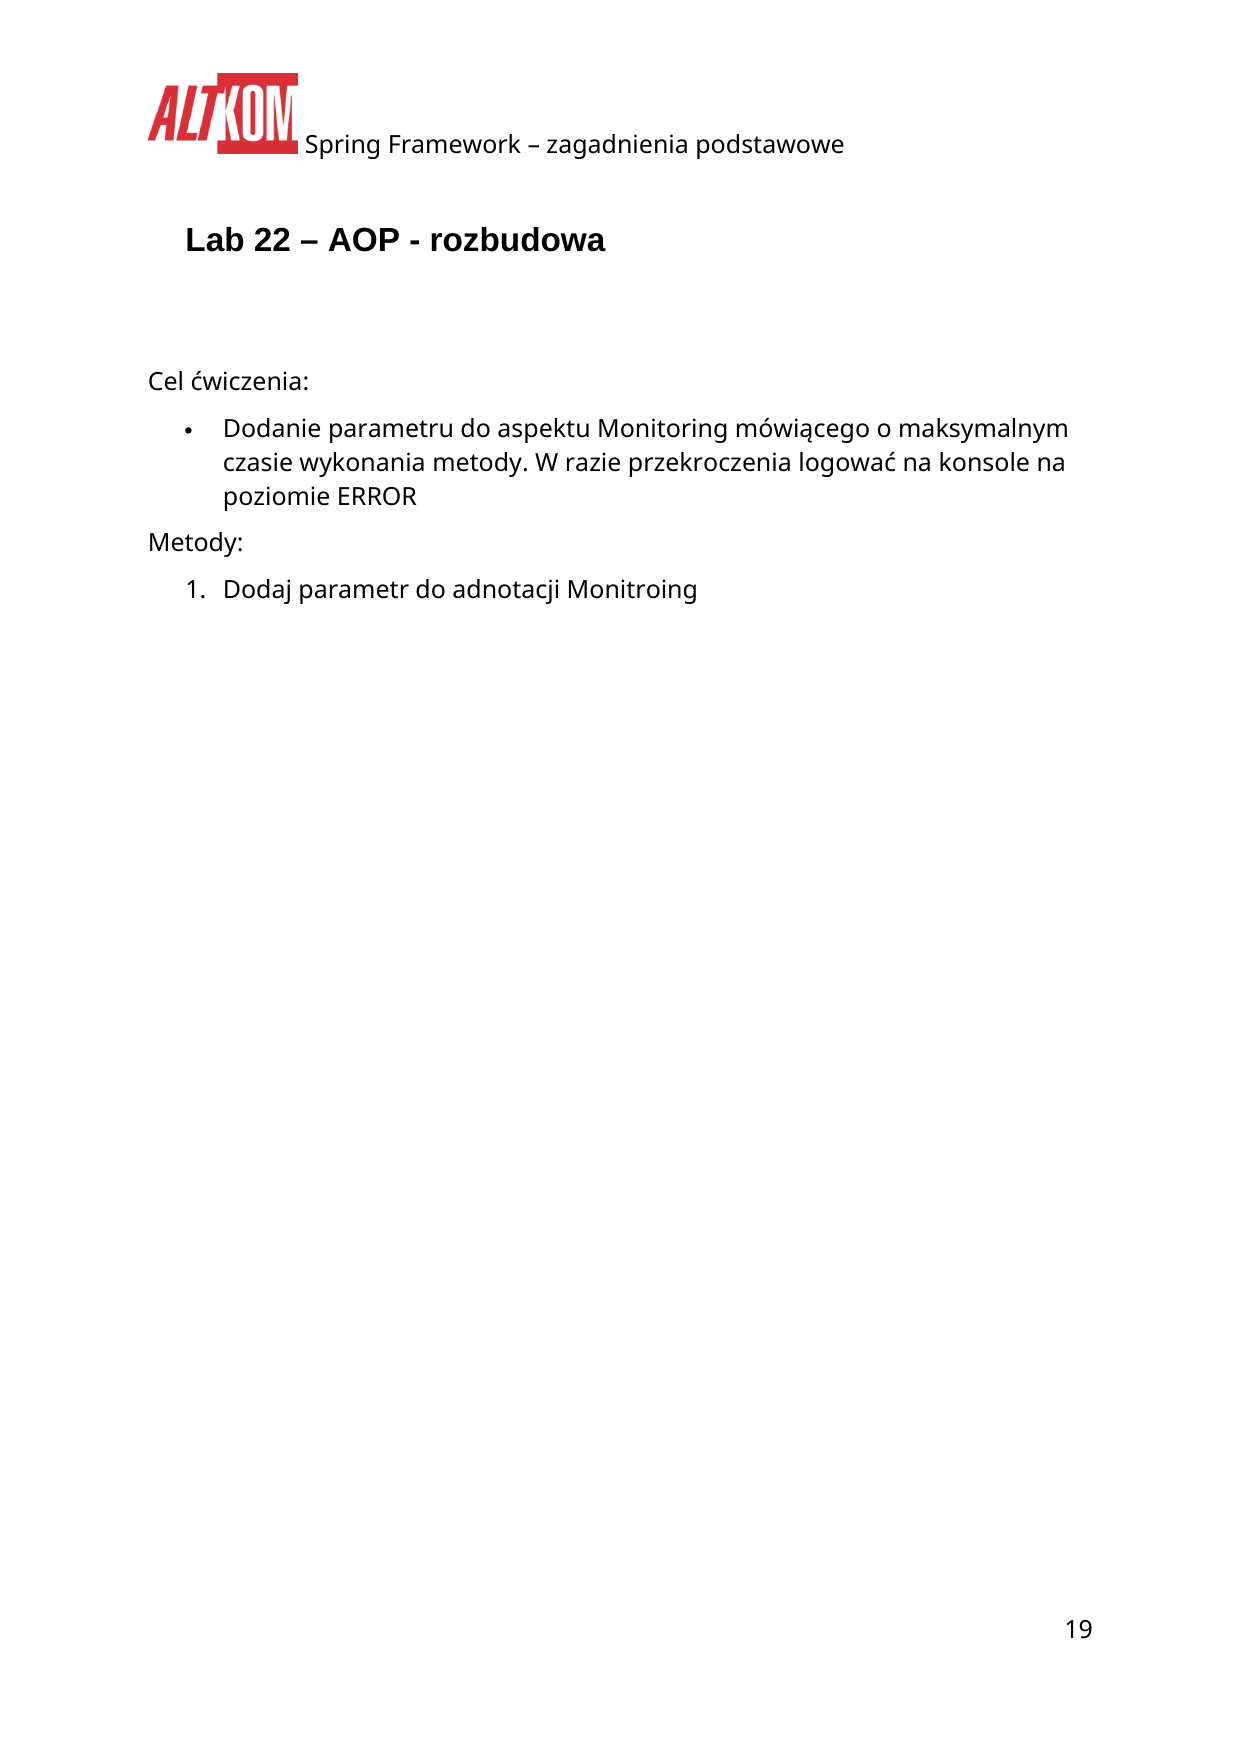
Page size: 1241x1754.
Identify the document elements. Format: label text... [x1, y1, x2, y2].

text Cel ćwiczenia: [148, 364, 1093, 398]
list Dodaj parametr do adnotacji Monitroing [185, 572, 1093, 606]
list Dodanie parametru do aspektu Monitoring mówiącego o maksymalnym czasie wykonania metody. W razie przekroczenia logować na konsole na poziomie ERROR [185, 410, 1093, 513]
picture [147, 73, 298, 154]
text Metody: [148, 525, 1093, 559]
subtitle Lab 22 – AOP - rozbudowa [185, 220, 1093, 258]
